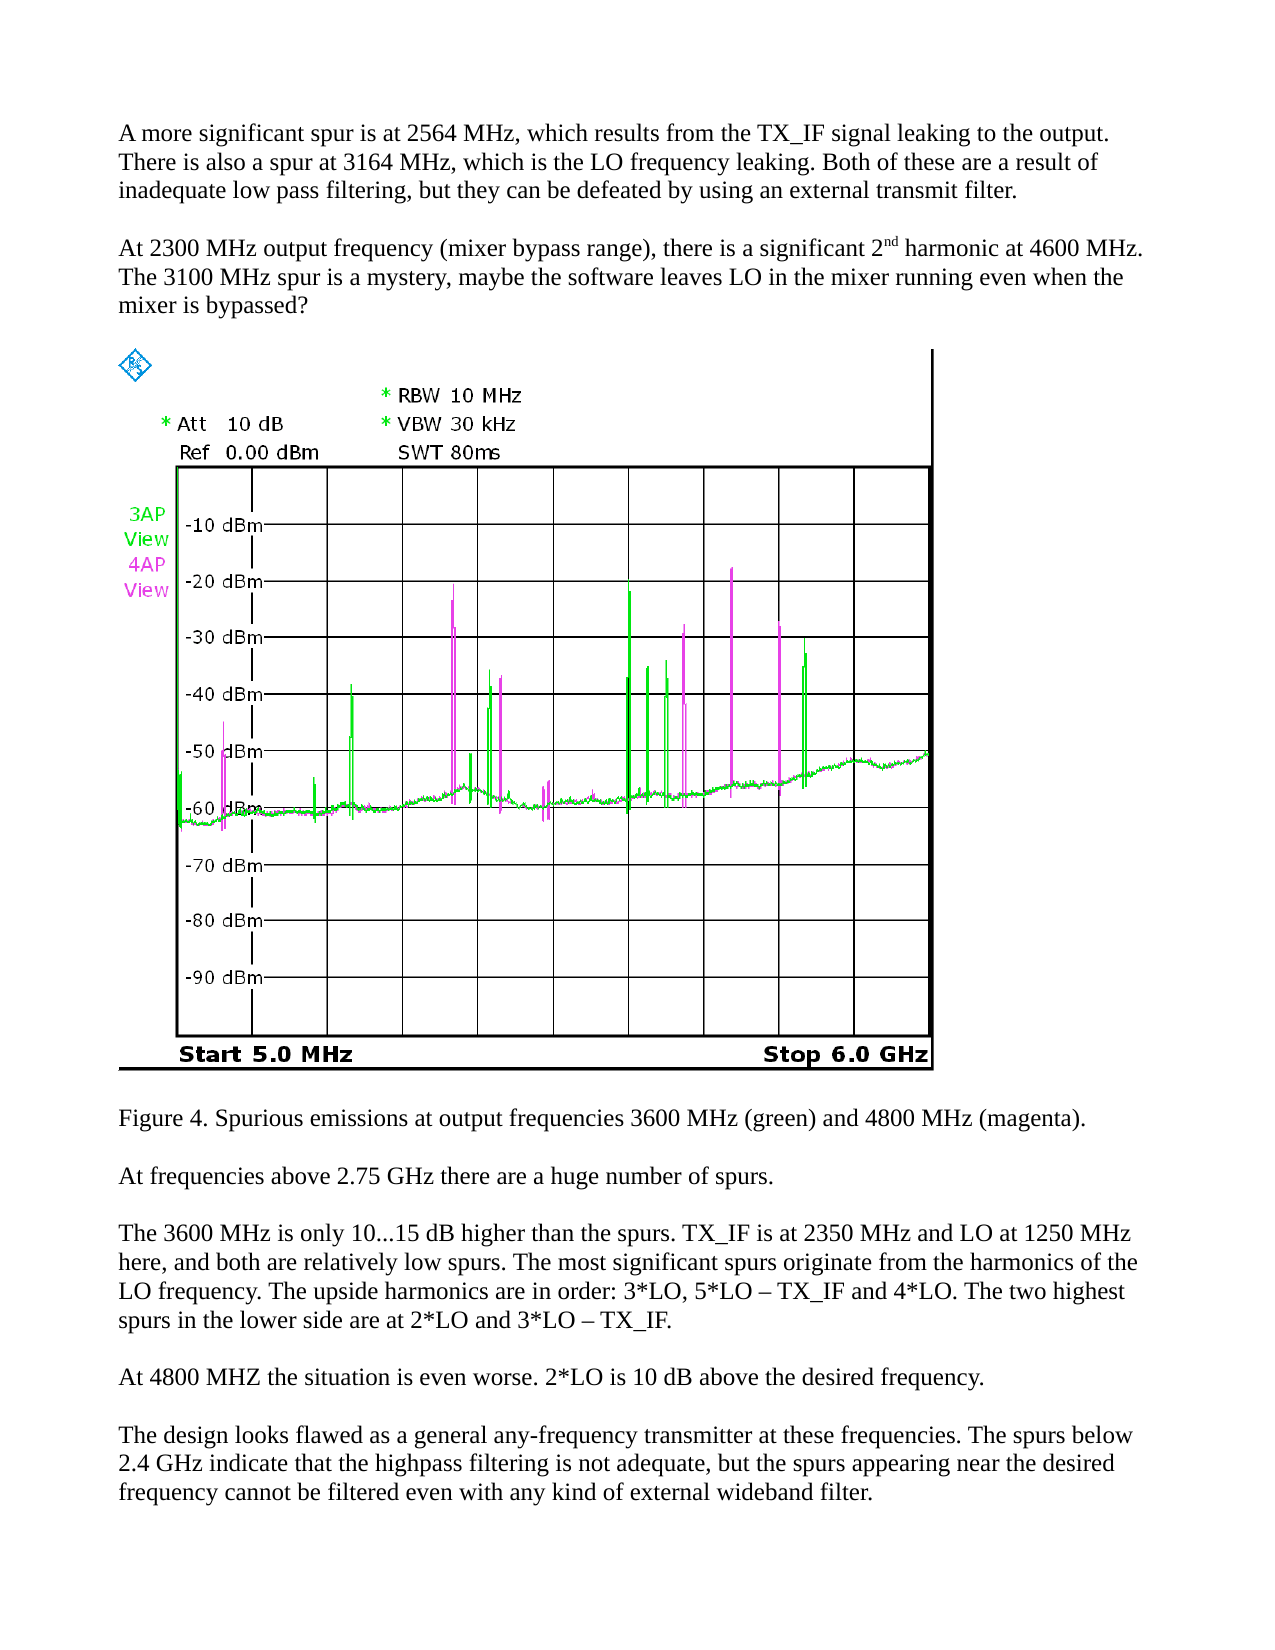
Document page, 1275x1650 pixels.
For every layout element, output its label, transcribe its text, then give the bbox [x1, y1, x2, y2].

text At frequencies above 2.75 GHz there are a huge number of spurs. [118, 1161, 1157, 1190]
picture [118, 348, 934, 1104]
picture [140, 361, 148, 369]
picture [123, 361, 128, 369]
picture [131, 369, 138, 378]
text A more significant spur is at 2564 MHz, which results from the TX_IF signal leaking to the output. There is also a spur at 3164 MHz, which is the LO frequency leaking. Both of these are a result of inadequate low pass filtering, but they can be defeated by using an external transmit filter. [118, 118, 1157, 204]
text The 3600 MHz is only 10...15 dB higher than the spurs. TX_IF is at 2350 MHz and LO at 1250 MHz here, and both are relatively low spurs. The most significant spurs originate from the harmonics of the LO frequency. The upside harmonics are in order: 3*LO, 5*LO – TX_IF and 4*LO. The two highest spurs in the lower side are at 2*LO and 3*LO – TX_IF. [118, 1218, 1157, 1333]
text At 4800 MHZ the situation is even worse. 2*LO is 10 dB above the desired frequency. [118, 1362, 1157, 1391]
text The design looks flawed as a general any-frequency transmitter at these frequencies. The spurs below 2.4 GHz indicate that the highpass filtering is not adequate, but the spurs appearing near the desired frequency cannot be filtered even with any kind of external wideband filter. [118, 1420, 1157, 1506]
text At 2300 MHz output frequency (mixer bypass range), there is a significant 2nd harmonic at 4600 MHz. The 3100 MHz spur is a mystery, maybe the software leaves LO in the mixer running even when the mixer is bypassed? [118, 233, 1157, 319]
text Figure 4. Spurious emissions at output frequencies 3600 MHz (green) and 4800 MHz (magenta). [118, 1103, 1157, 1132]
picture [118, 348, 133, 363]
